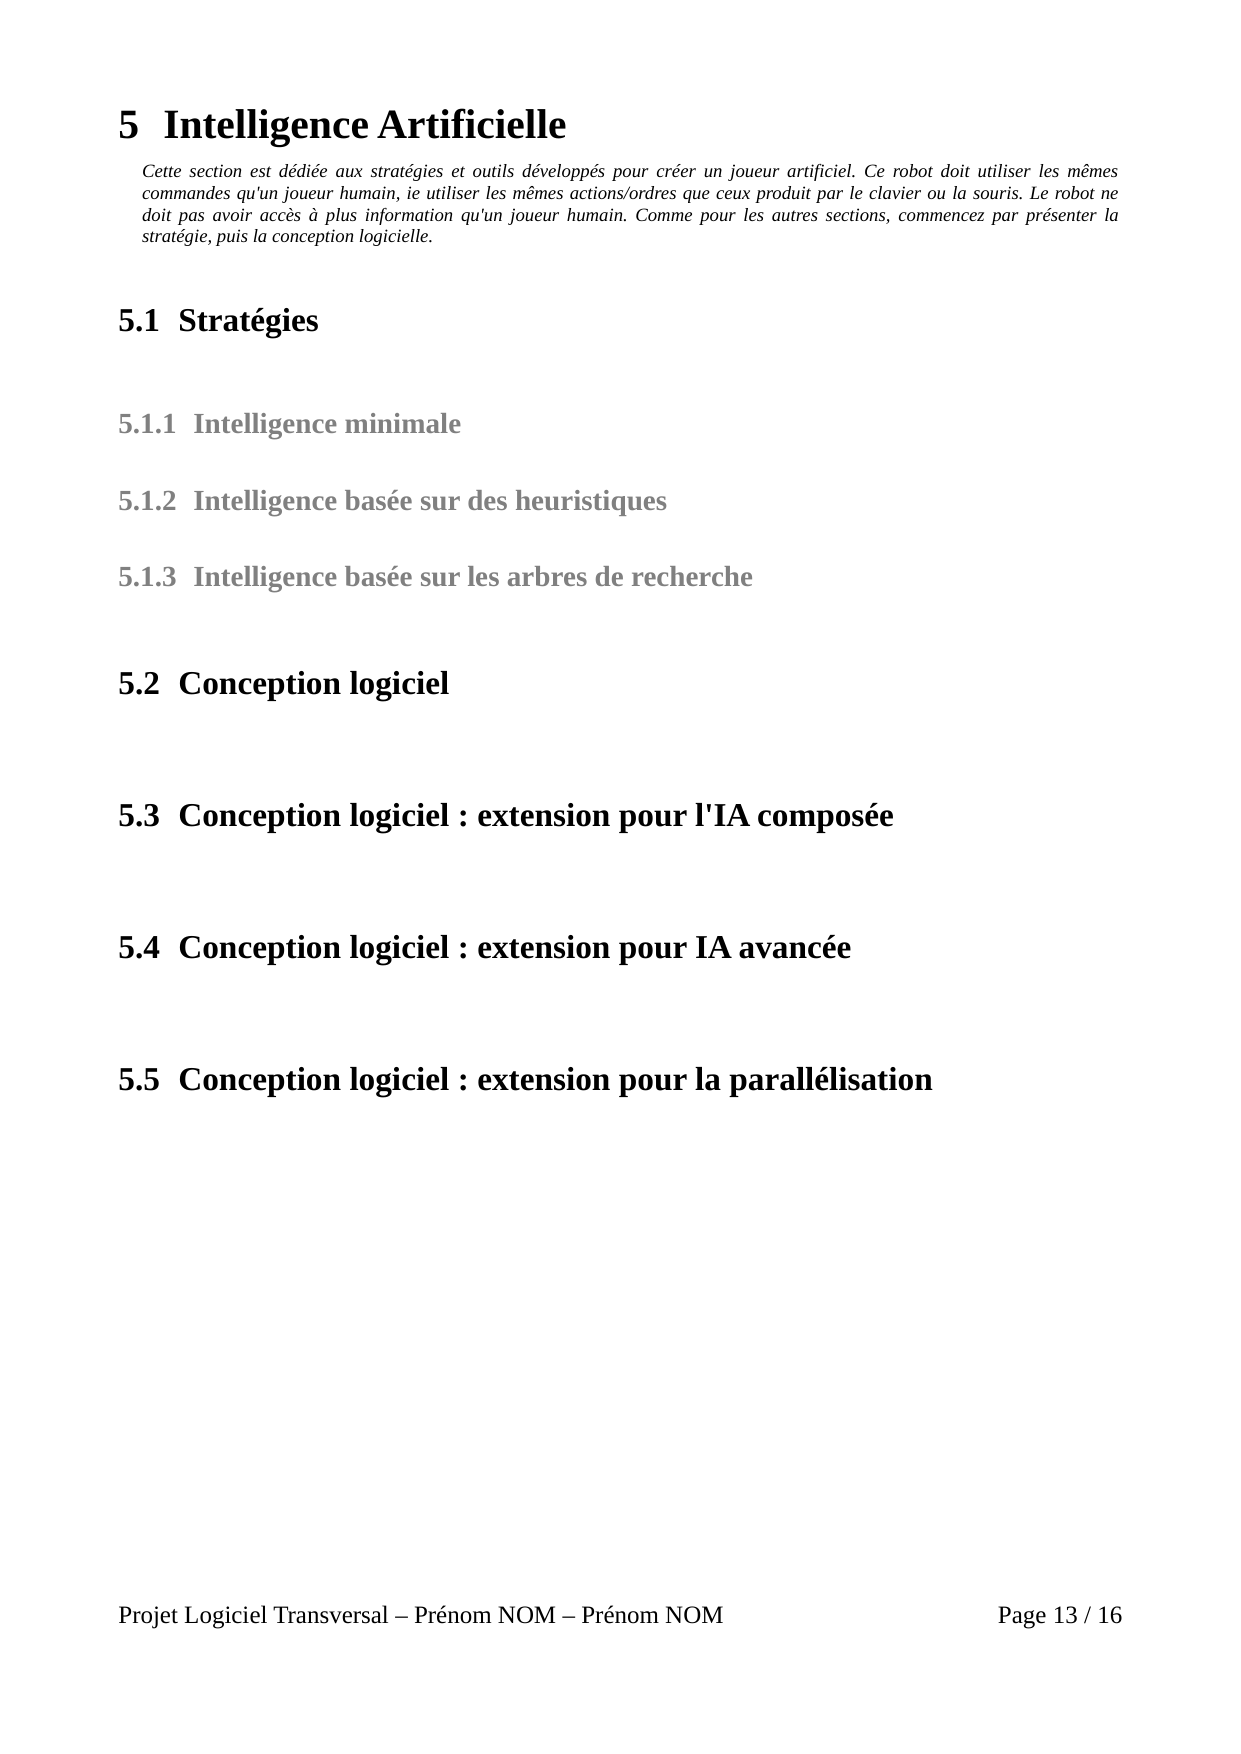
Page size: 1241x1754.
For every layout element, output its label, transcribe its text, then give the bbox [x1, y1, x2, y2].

subtitle Stratégies [118, 300, 1122, 339]
subtitle Intelligence basée sur des heuristiques [118, 483, 1122, 516]
subtitle Conception logiciel : extension pour la parallélisation [118, 1059, 1122, 1098]
subtitle Intelligence Artificielle [118, 100, 1122, 148]
subtitle Intelligence minimale [118, 406, 1122, 439]
subtitle Conception logiciel [118, 663, 1122, 701]
subtitle Intelligence basée sur les arbres de recherche [118, 559, 1122, 593]
text Cette section est dédiée aux stratégies et outils développés pour créer un joueur artificiel. Ce robot doit utiliser les mêmes commandes qu'un joueur humain, ie utiliser les mêmes actions/ordres que ceux produit par le clavier ou la souris. Le robot ne doit pas avoir accès à plus information qu'un joueur humain. Comme pour les autres sections, commencez par présenter la stratégie, puis la conception logicielle. [142, 160, 1122, 247]
subtitle Conception logiciel : extension pour l'IA composée [118, 795, 1122, 833]
subtitle Conception logiciel : extension pour IA avancée [118, 927, 1122, 966]
